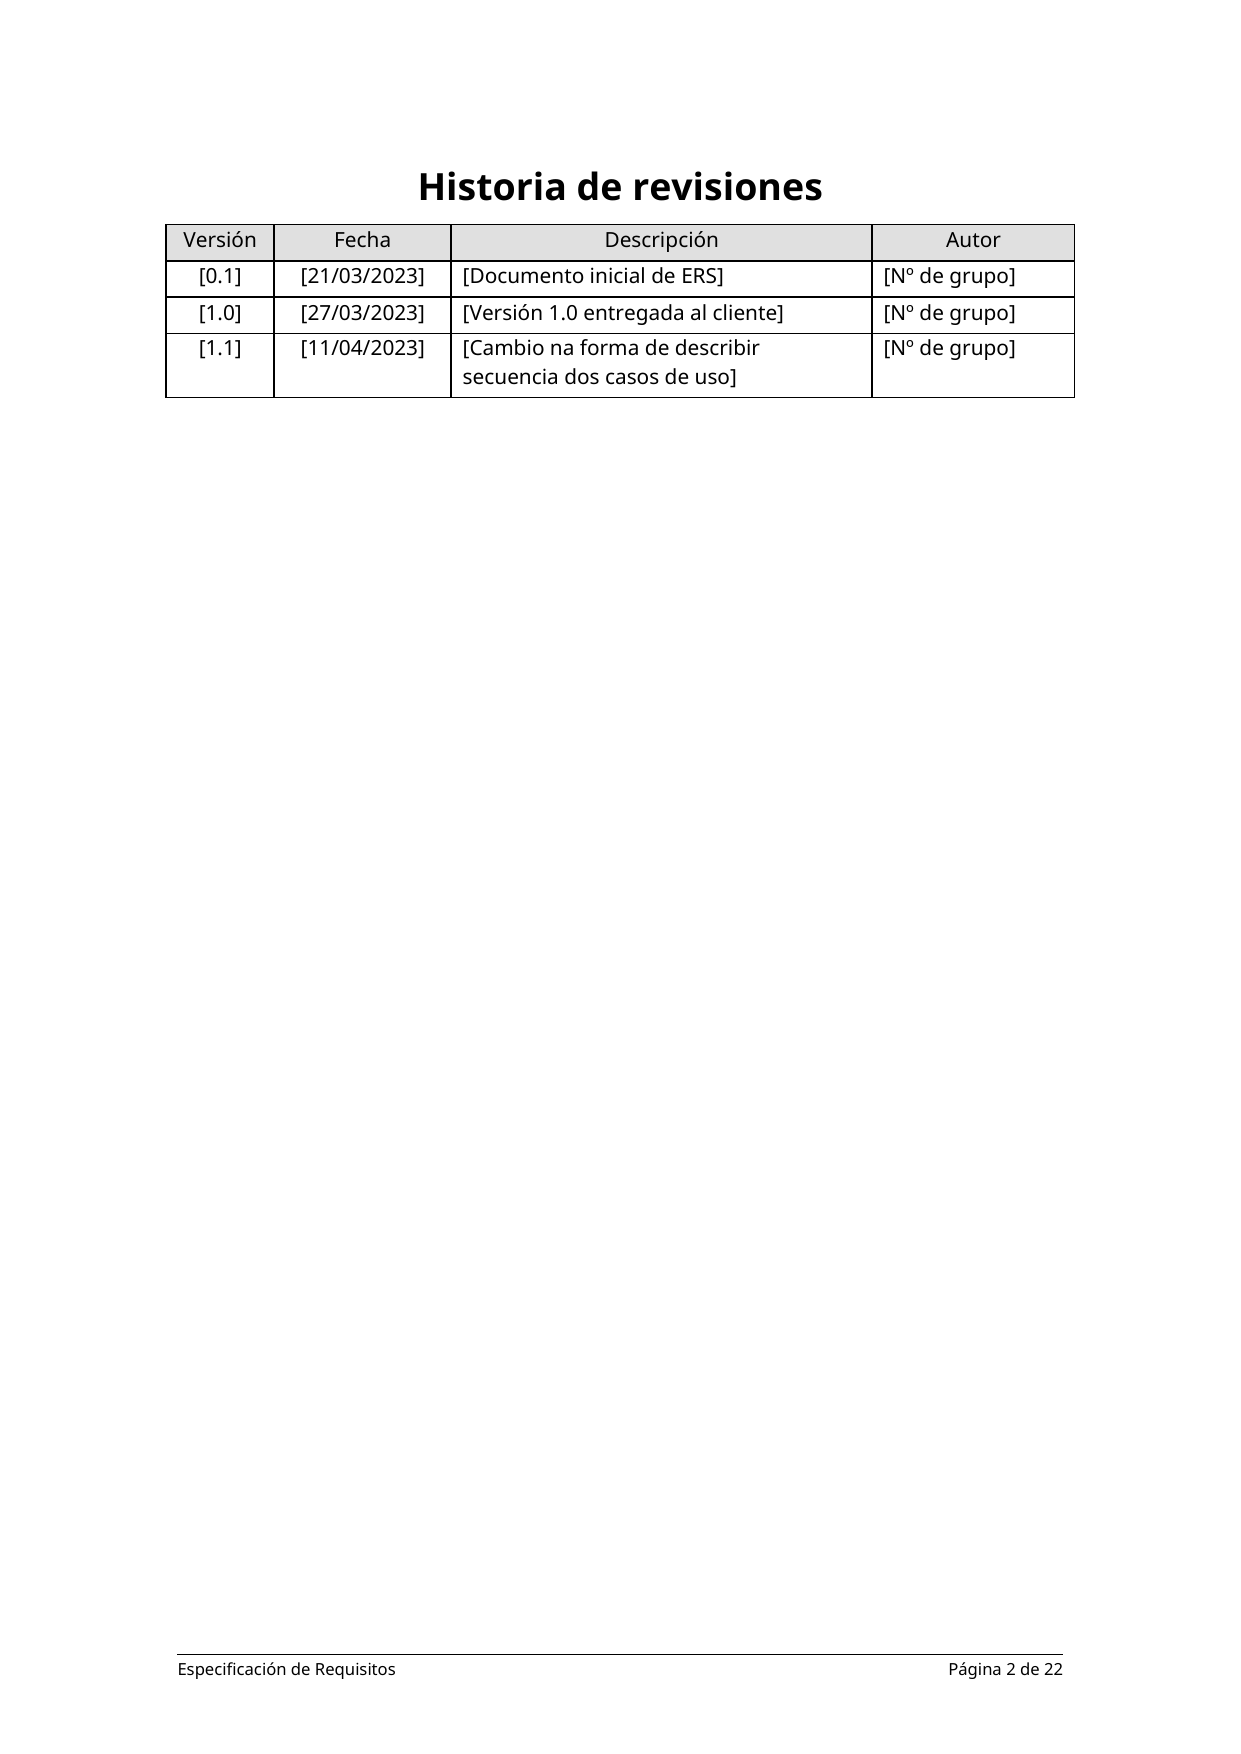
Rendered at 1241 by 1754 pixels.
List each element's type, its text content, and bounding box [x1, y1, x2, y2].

table_cell [1.0] [167, 298, 273, 332]
table_cell [21/03/2023] [275, 262, 450, 296]
table_cell [Nº de grupo] [873, 298, 1074, 332]
table_cell [27/03/2023] [275, 298, 450, 332]
subtitle Historia de revisiones [177, 160, 1063, 211]
table_cell [Nº de grupo] [873, 262, 1074, 296]
table_header Autor [873, 225, 1074, 260]
table_cell [Cambio na forma de describir secuencia dos casos de uso] [452, 334, 871, 397]
table_cell [Documento inicial de ERS] [452, 262, 871, 296]
table_header Descripción [452, 225, 871, 260]
table_cell [Nº de grupo] [873, 334, 1074, 397]
table_header Fecha [275, 225, 450, 260]
table_header Versión [167, 225, 273, 260]
table_cell [1.1] [167, 334, 273, 397]
table_cell [0.1] [167, 262, 273, 296]
table_cell [Versión 1.0 entregada al cliente] [452, 298, 871, 332]
table_cell [11/04/2023] [275, 334, 450, 397]
